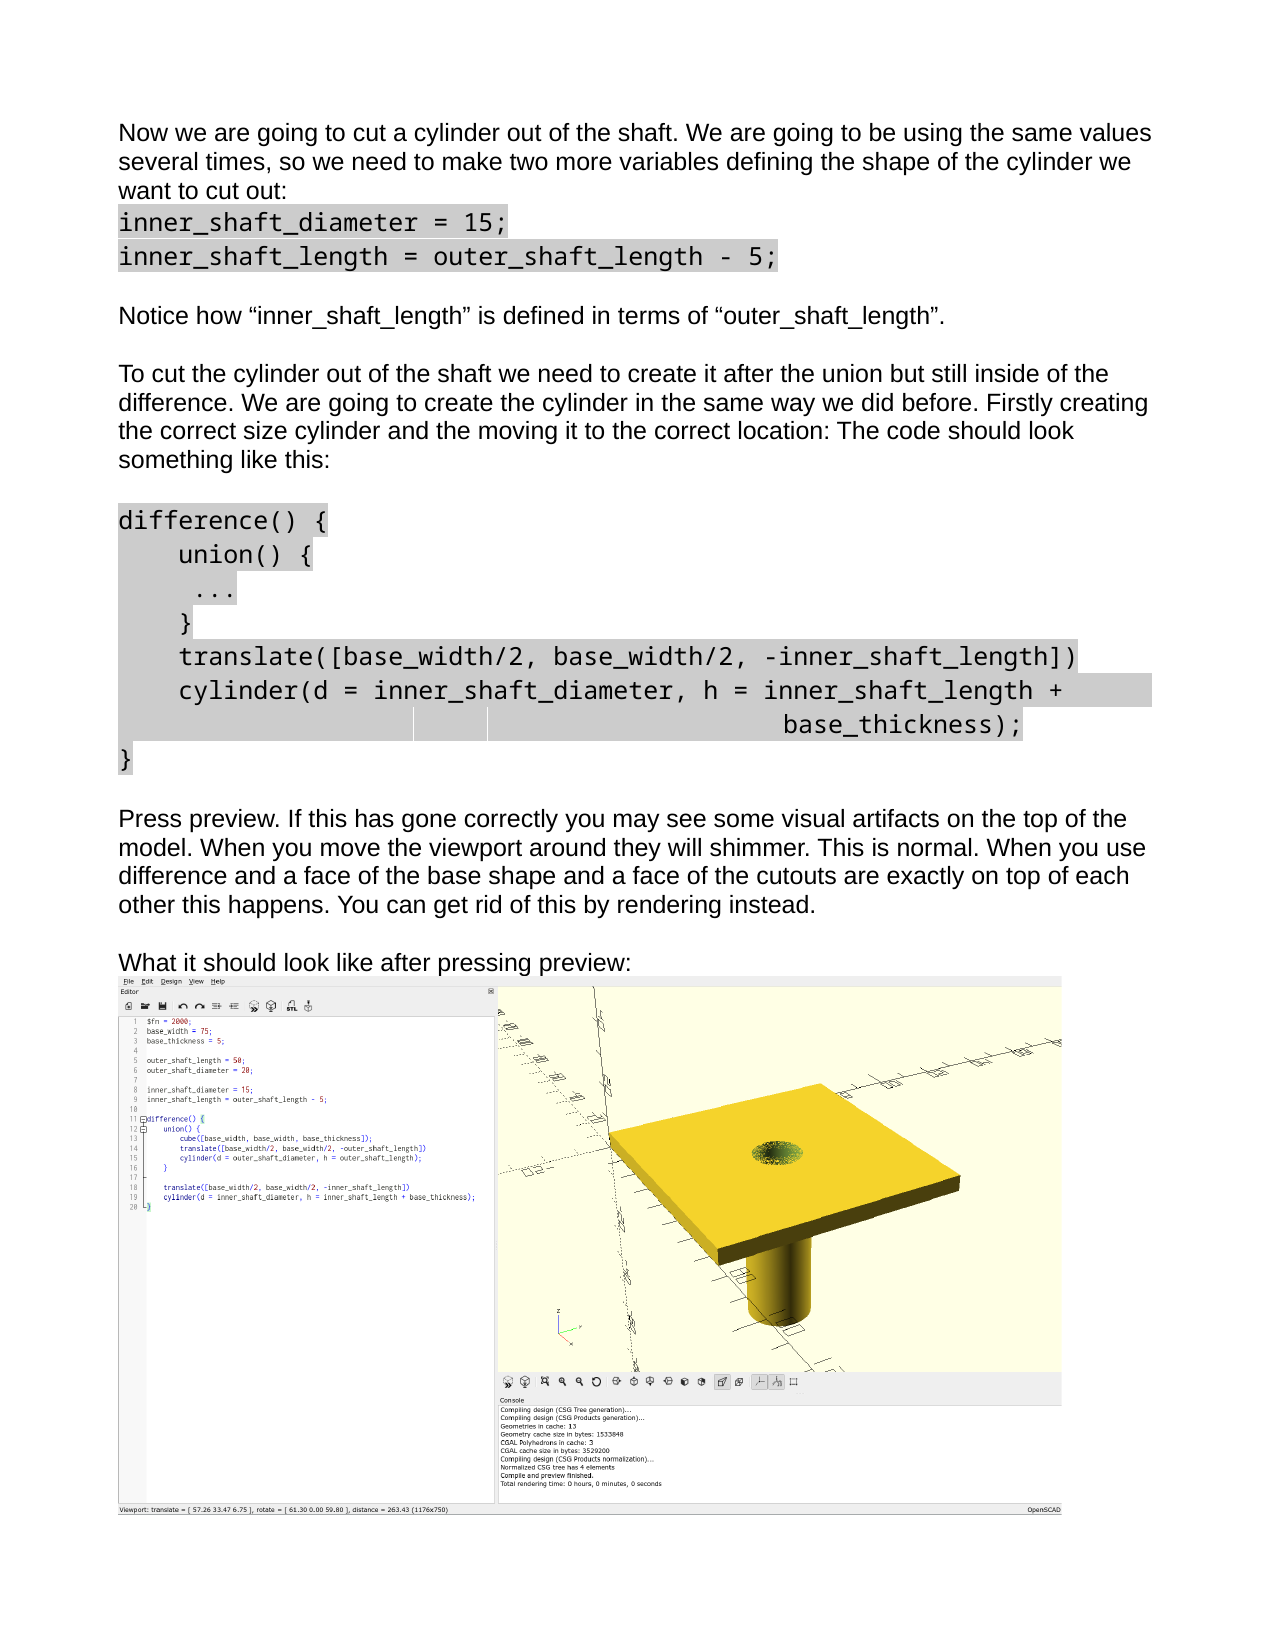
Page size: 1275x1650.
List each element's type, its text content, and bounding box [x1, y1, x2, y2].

text } [118, 605, 1157, 639]
text ... [118, 571, 1157, 605]
picture [118, 976, 1062, 1515]
text inner_shaft_length = outer_shaft_length - 5; [118, 238, 1157, 272]
text inner_shaft_diameter = 15; [118, 204, 1157, 238]
text Now we are going to cut a cylinder out of the shaft. We are going to be using the same values several times, so we need to make two more variables defining the shape of the cylinder we want to cut out: [118, 118, 1157, 204]
text translate([base_width/2, base_width/2, -inner_shaft_length]) [118, 639, 1157, 673]
text Press preview. If this has gone correctly you may see some visual artifacts on the top of the model. When you move the viewport around they will shimmer. This is normal. When you use difference and a face of the base shape and a face of the cutouts are exactly on top of each other this happens. You can get rid of this by rendering instead. [118, 804, 1157, 919]
text Notice how “inner_shaft_length” is defined in terms of “outer_shaft_length”. [118, 301, 1157, 330]
text cylinder(d = inner_shaft_diameter, h = inner_shaft_length + base_thickness); [118, 673, 1157, 741]
text To cut the cylinder out of the shaft we need to create it after the union but still inside of the difference. We are going to create the cylinder in the same way we did before. Firstly creating the correct size cylinder and the moving it to the correct location: The code should look something like this: [118, 359, 1157, 474]
text union() { [118, 537, 1157, 571]
text What it should look like after pressing preview: [118, 947, 1157, 976]
text } [118, 741, 1157, 775]
text difference() { [118, 502, 1157, 537]
